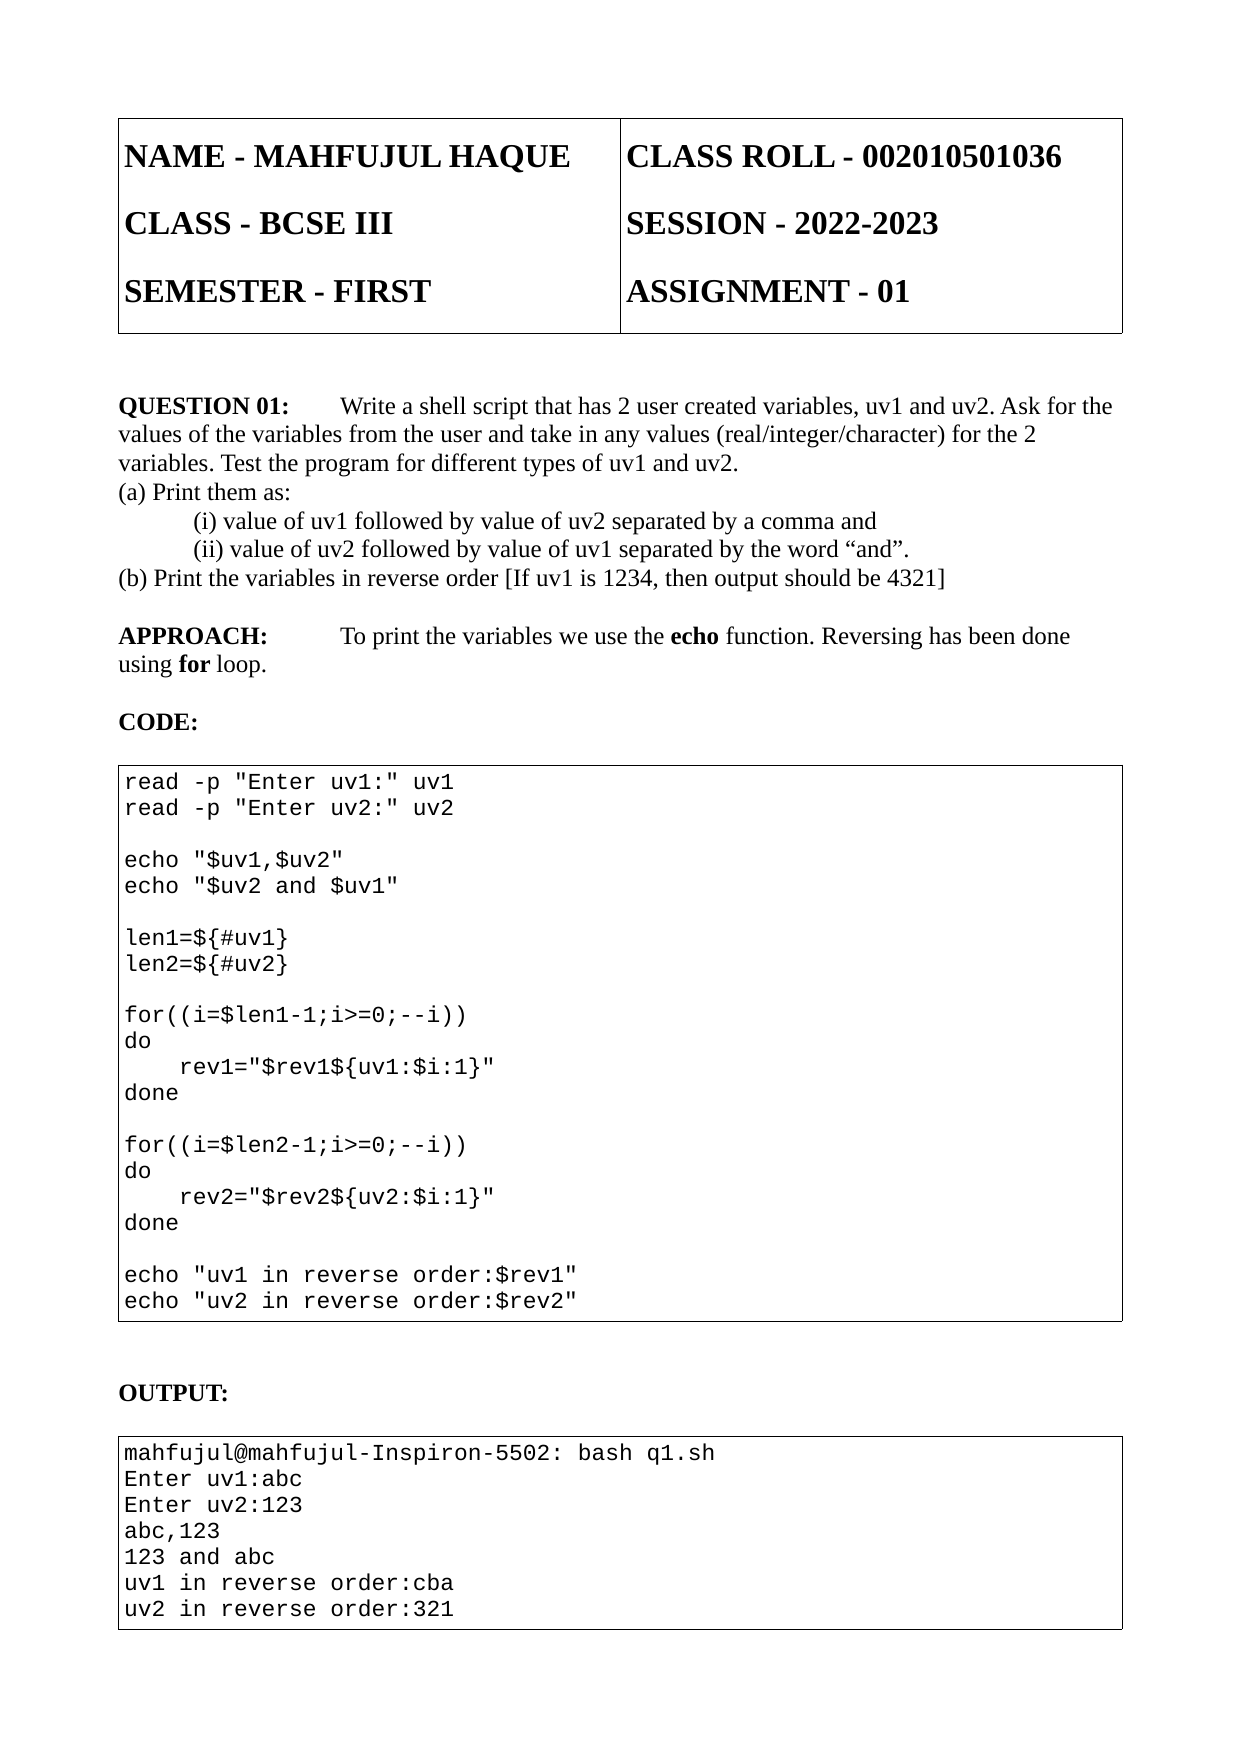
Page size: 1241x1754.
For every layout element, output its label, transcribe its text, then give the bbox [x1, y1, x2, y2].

text APPROACH: To print the variables we use the echo function. Reversing has been done using for loop. [118, 621, 1122, 678]
table_header read -p "Enter uv1:" uv1 read -p "Enter uv2:" uv2 echo "$uv1,$uv2" echo "$uv2 and $uv1" len1=${#uv1} len2=${#uv2} for((i=$len1-1;i>=0;--i)) do rev1="$rev1${uv1:$i:1}" done for((i=$len2-1;i>=0;--i)) do rev2="$rev2${uv2:$i:1}" done echo "uv1 in reverse order:$rev1" echo "uv2 in reverse order:$rev2" [119, 766, 1122, 1321]
text CODE: [118, 707, 1122, 736]
text (a) Print them as: [118, 477, 1122, 506]
text OUTPUT: [118, 1378, 1122, 1407]
text QUESTION 01: Write a shell script that has 2 user created variables, uv1 and uv2. Ask for the values of the variables from the user and take in any values (real/integer/character) for the 2 variables. Test the program for different types of uv1 and uv2. [118, 391, 1122, 477]
text (i) value of uv1 followed by value of uv2 separated by a comma and [118, 506, 1122, 534]
table_header NAME - MAHFUJUL HAQUE CLASS - BCSE III SEMESTER - FIRST [119, 119, 620, 333]
text (ii) value of uv2 followed by value of uv1 separated by the word “and”. [118, 534, 1122, 563]
text (b) Print the variables in reverse order [If uv1 is 1234, then output should be 4321] [118, 563, 1122, 592]
table_header mahfujul@mahfujul-Inspiron-5502: bash q1.sh Enter uv1:abc Enter uv2:123 abc,123 123 and abc uv1 in reverse order:cba uv2 in reverse order:321 [119, 1437, 1122, 1629]
table_header CLASS ROLL - 002010501036 SESSION - 2022-2023 ASSIGNMENT - 01 [621, 119, 1122, 333]
